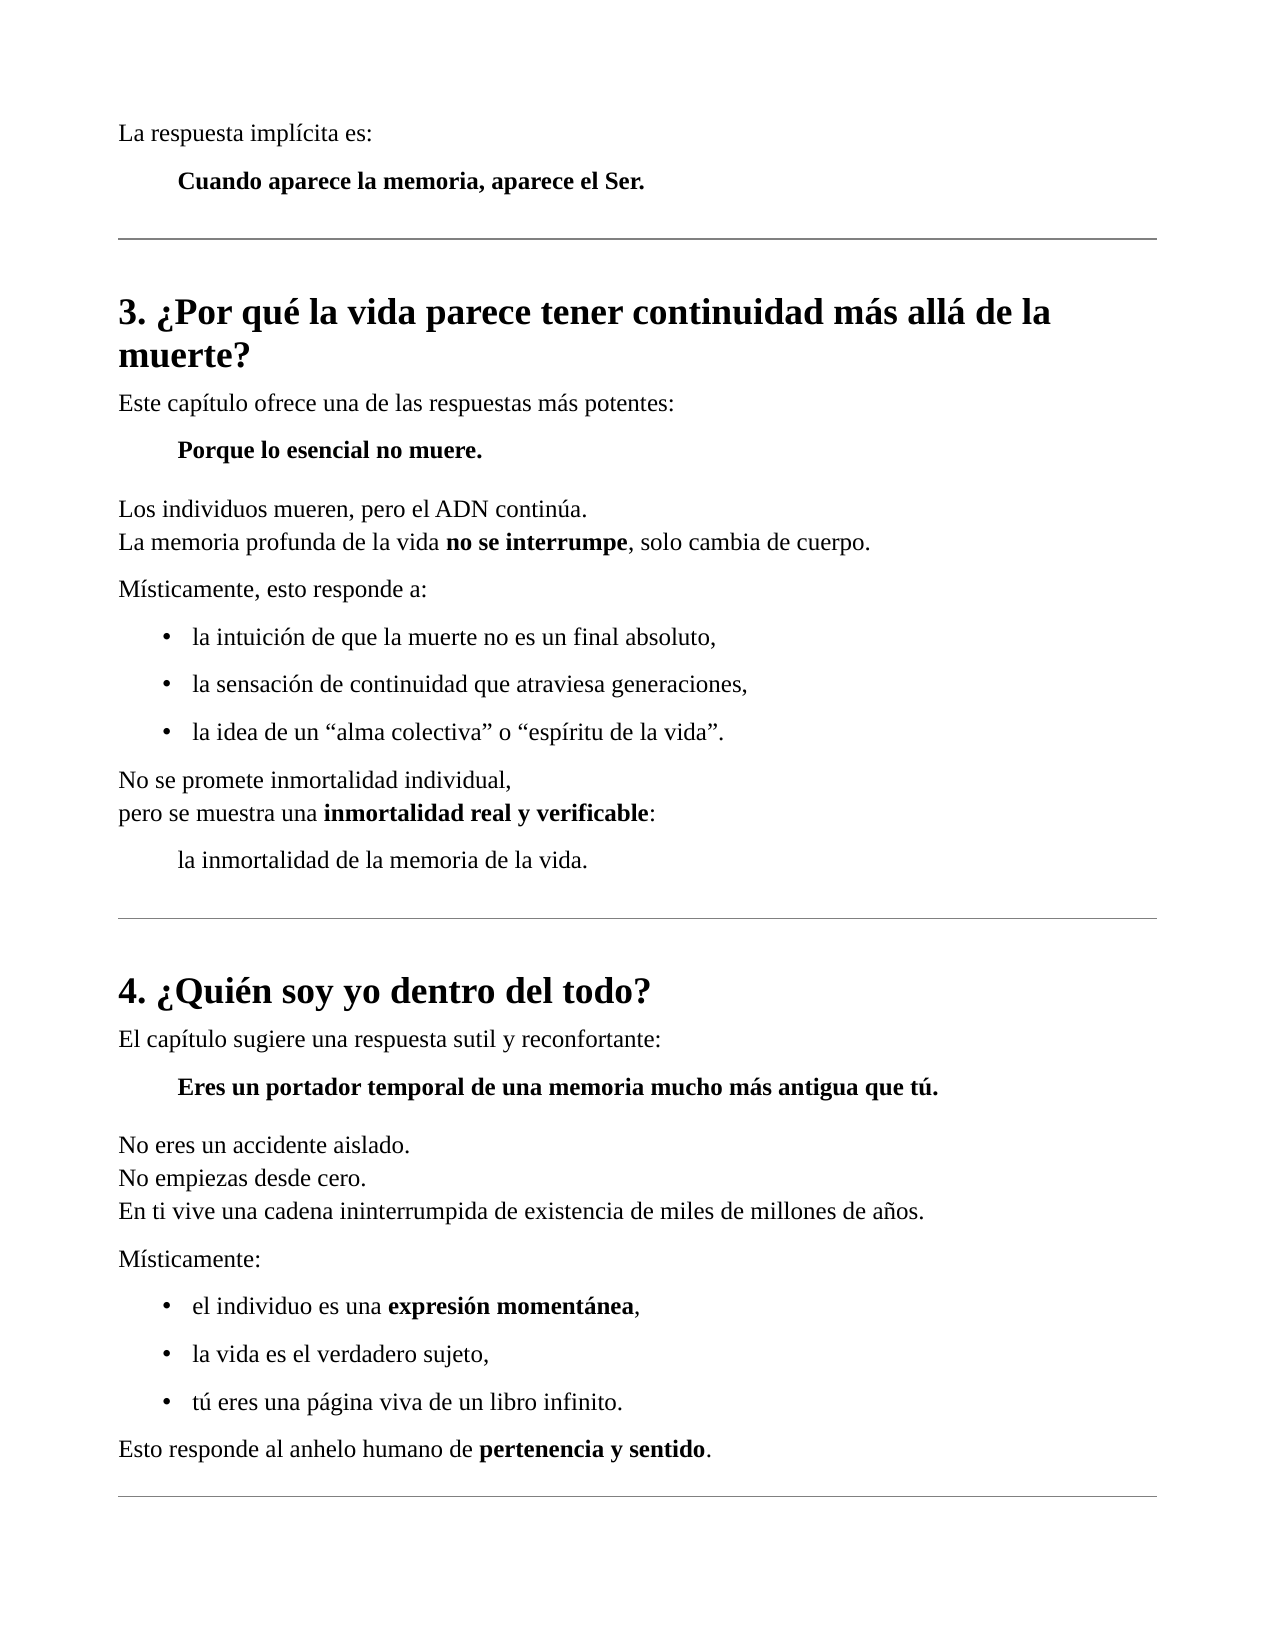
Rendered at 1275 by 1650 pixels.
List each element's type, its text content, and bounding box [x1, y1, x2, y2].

list el individuo es una expresión momentánea, [162, 1291, 1157, 1320]
subtitle 3. ¿Por qué la vida parece tener continuidad más allá de la muerte? [118, 289, 1157, 375]
text La respuesta implícita es: [118, 118, 1157, 147]
list la idea de un “alma colectiva” o “espíritu de la vida”. [162, 717, 1157, 746]
text Místicamente, esto responde a: [118, 574, 1157, 603]
text Los individuos mueren, pero el ADN continúa. La memoria profunda de la vida no se interrumpe, solo cambia de cuerpo. [118, 494, 1157, 555]
subtitle 4. ¿Quién soy yo dentro del todo? [118, 969, 1157, 1012]
list la vida es el verdadero sujeto, [162, 1339, 1157, 1368]
text Porque lo esencial no muere. [177, 435, 1098, 464]
text Este capítulo ofrece una de las respuestas más potentes: [118, 388, 1157, 417]
text No se promete inmortalidad individual, pero se muestra una inmortalidad real y verificable: [118, 765, 1157, 826]
text Esto responde al anhelo humano de pertenencia y sentido. [118, 1434, 1157, 1463]
list la sensación de continuidad que atraviesa generaciones, [162, 669, 1157, 698]
text Eres un portador temporal de una memoria mucho más antigua que tú. [177, 1072, 1098, 1101]
text Cuando aparece la memoria, aparece el Ser. [177, 166, 1098, 194]
list la intuición de que la muerte no es un final absoluto, [162, 622, 1157, 651]
text El capítulo sugiere una respuesta sutil y reconfortante: [118, 1024, 1157, 1053]
text No eres un accidente aislado. No empiezas desde cero. En ti vive una cadena ininterrumpida de existencia de miles de millones de años. [118, 1130, 1157, 1225]
text la inmortalidad de la memoria de la vida. [177, 845, 1098, 874]
list tú eres una página viva de un libro infinito. [162, 1387, 1157, 1415]
text Místicamente: [118, 1244, 1157, 1272]
